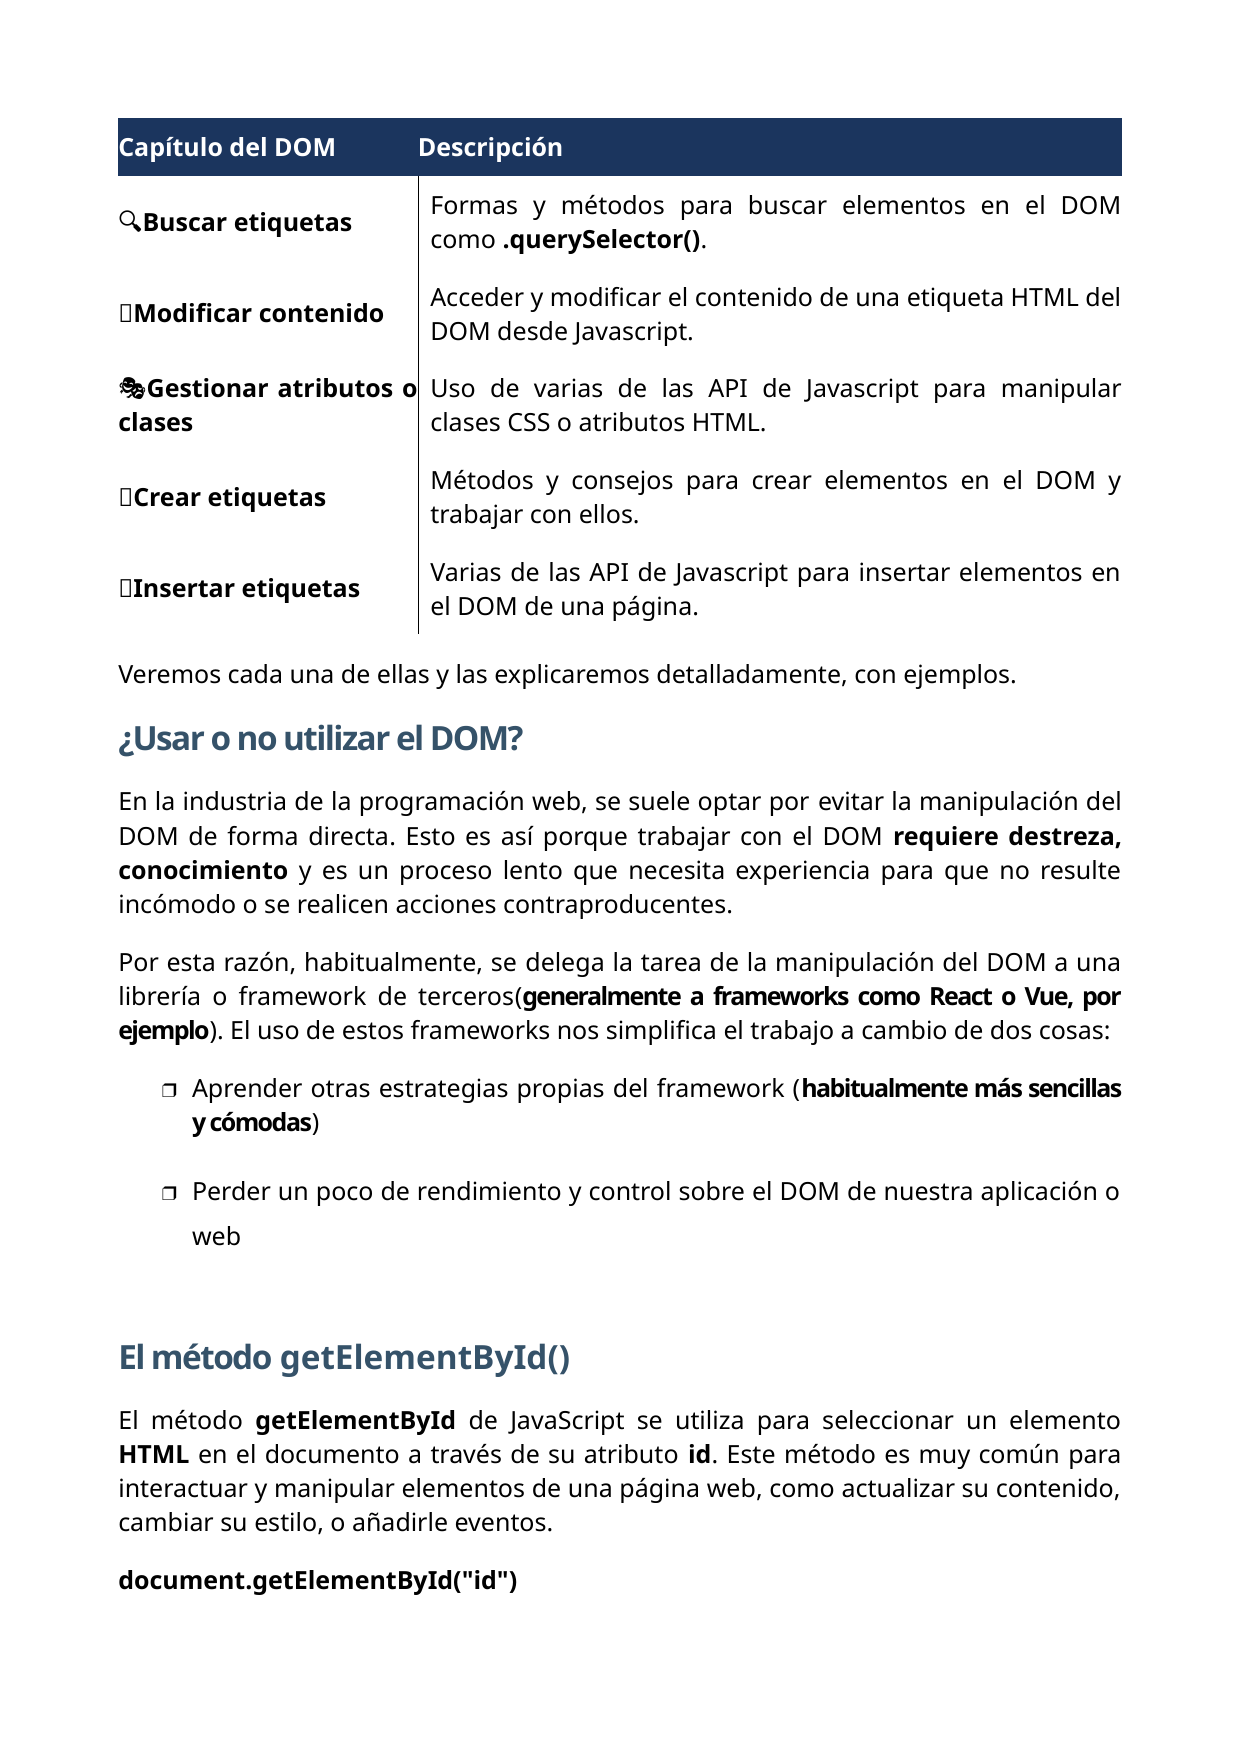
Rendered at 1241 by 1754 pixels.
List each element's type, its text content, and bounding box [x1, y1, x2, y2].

table_header Descripción [418, 118, 1122, 176]
table_cell 🧾Modificar contenido [118, 268, 418, 359]
subtitle ¿Usar o no utilizar el DOM? [118, 715, 1122, 760]
table_cell Varias de las API de Javascript para insertar elementos en el DOM de una página. [419, 543, 1122, 634]
table_cell Acceder y modificar el contenido de una etiqueta HTML del DOM desde Javascript. [419, 268, 1122, 359]
subtitle El método getElementById() [118, 1334, 1122, 1379]
text document.getElementById("id") [118, 1563, 1122, 1597]
list Perder un poco de rendimiento y control sobre el DOM de nuestra aplicación o web [162, 1162, 1122, 1253]
table_cell 🔮Crear etiquetas [118, 451, 418, 542]
text Veremos cada una de ellas y las explicaremos detalladamente, con ejemplos. [118, 646, 1122, 691]
text Por esta razón, habitualmente, se delega la tarea de la manipulación del DOM a una librería o framework de terceros(generalmente a frameworks como React o Vue, por ejemplo). El uso de estos frameworks nos simplifica el trabajo a cambio de dos cosas: [118, 945, 1122, 1047]
table_header Capítulo del DOM [118, 118, 418, 176]
list Aprender otras estrategias propias del framework (habitualmente más sencillas y cómodas) [162, 1070, 1122, 1138]
text El método getElementById de JavaScript se utiliza para seleccionar un elemento HTML en el documento a través de su atributo id. Este método es muy común para interactuar y manipular elementos de una página web, como actualizar su contenido, cambiar su estilo, o añadirle eventos. [118, 1403, 1122, 1539]
text En la industria de la programación web, se suele optar por evitar la manipulación del DOM de forma directa. Esto es así porque trabajar con el DOM requiere destreza, conocimiento y es un proceso lento que necesita experiencia para que no resulte incómodo o se realicen acciones contraproducentes. [118, 784, 1122, 921]
table_cell Formas y métodos para buscar elementos en el DOM como .querySelector(). [419, 176, 1122, 267]
table_cell 🔍Buscar etiquetas [118, 176, 418, 267]
table_cell 🎭Gestionar atributos o clases [118, 359, 418, 451]
table_cell 🔌Insertar etiquetas [118, 543, 418, 634]
table_cell Uso de varias de las API de Javascript para manipular clases CSS o atributos HTML. [419, 359, 1122, 451]
table_cell Métodos y consejos para crear elementos en el DOM y trabajar con ellos. [419, 451, 1122, 542]
